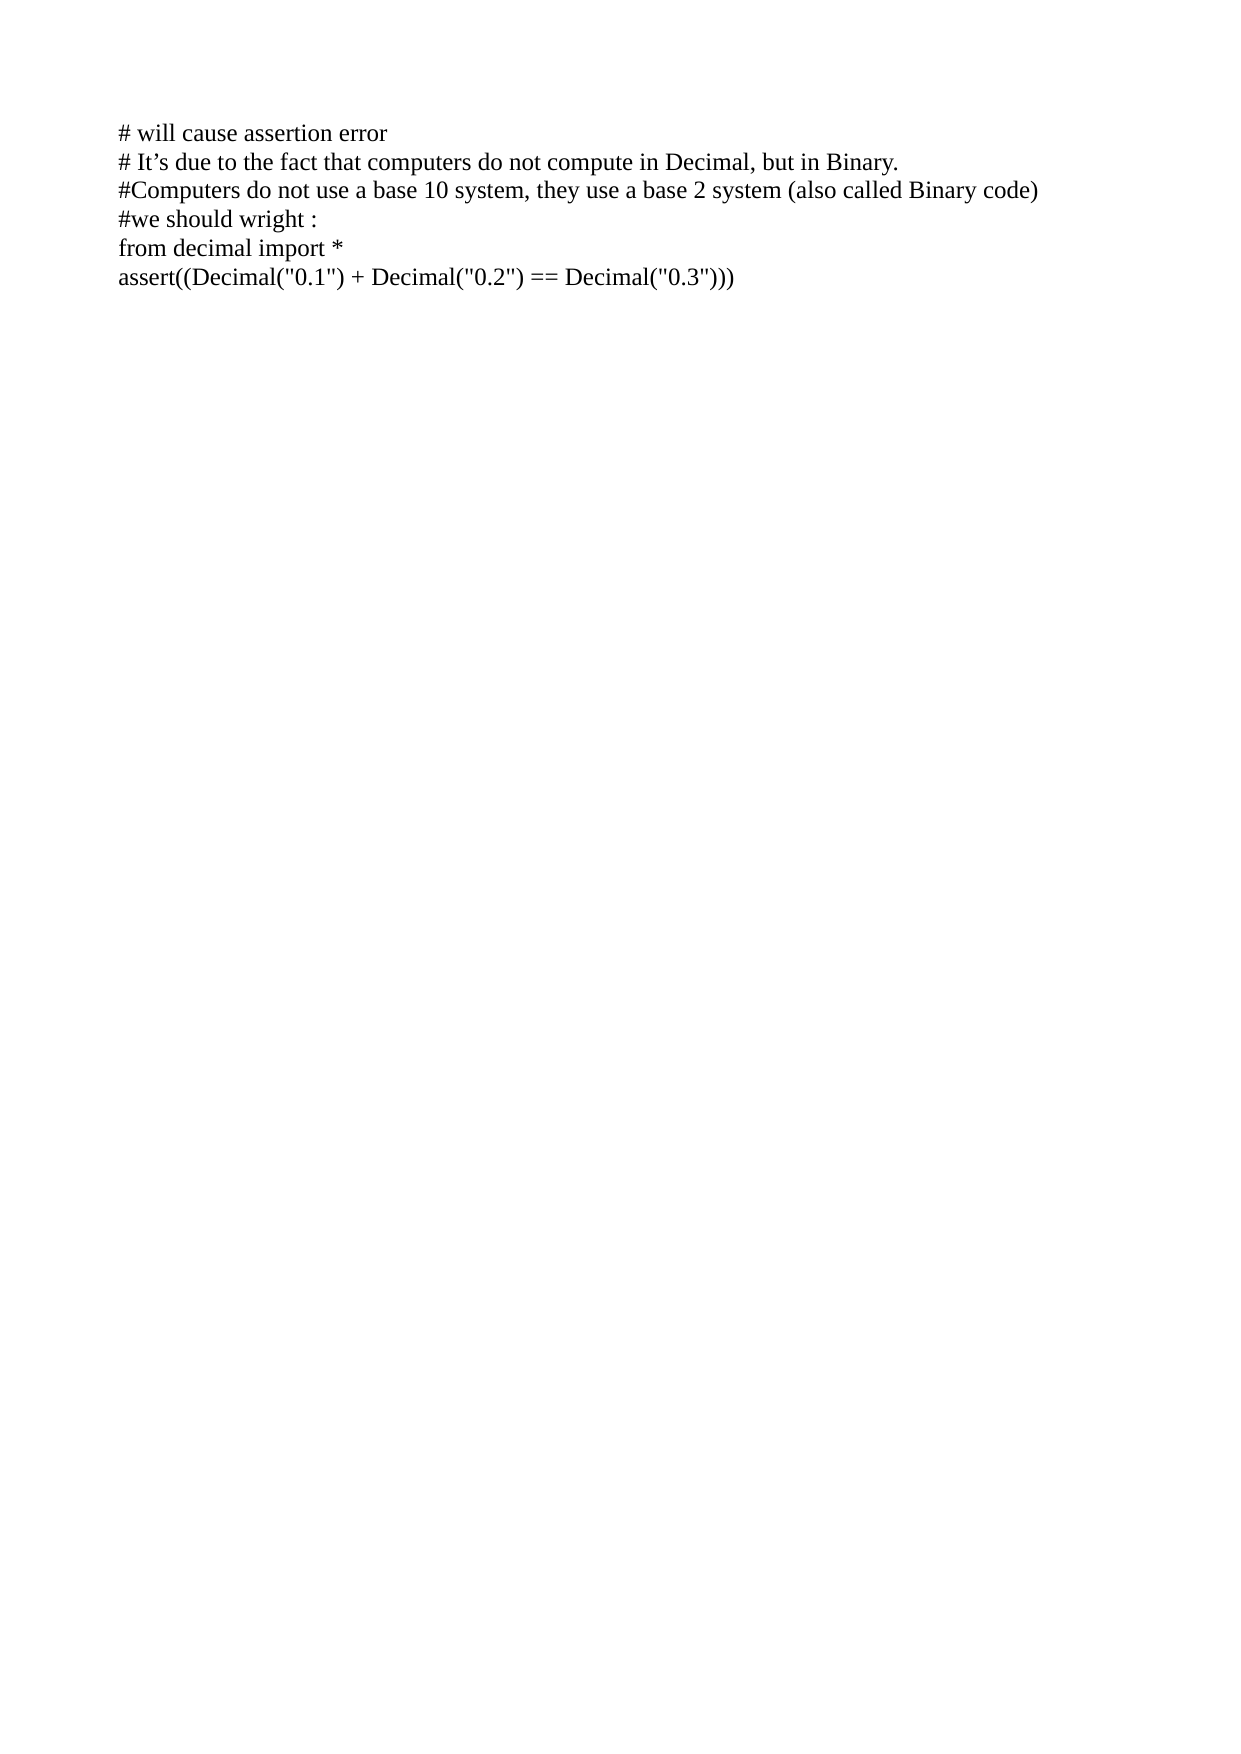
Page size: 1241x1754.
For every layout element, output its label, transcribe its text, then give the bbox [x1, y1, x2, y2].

text #we should wright : [118, 204, 1122, 233]
text from decimal import * [118, 233, 1122, 262]
text # It’s due to the fact that computers do not compute in Decimal, but in Binary. [118, 147, 1122, 176]
text assert((Decimal("0.1") + Decimal("0.2") == Decimal("0.3"))) [118, 262, 1122, 291]
text # will cause assertion error [118, 118, 1122, 147]
text #Computers do not use a base 10 system, they use a base 2 system (also called Binary code) [118, 176, 1122, 204]
